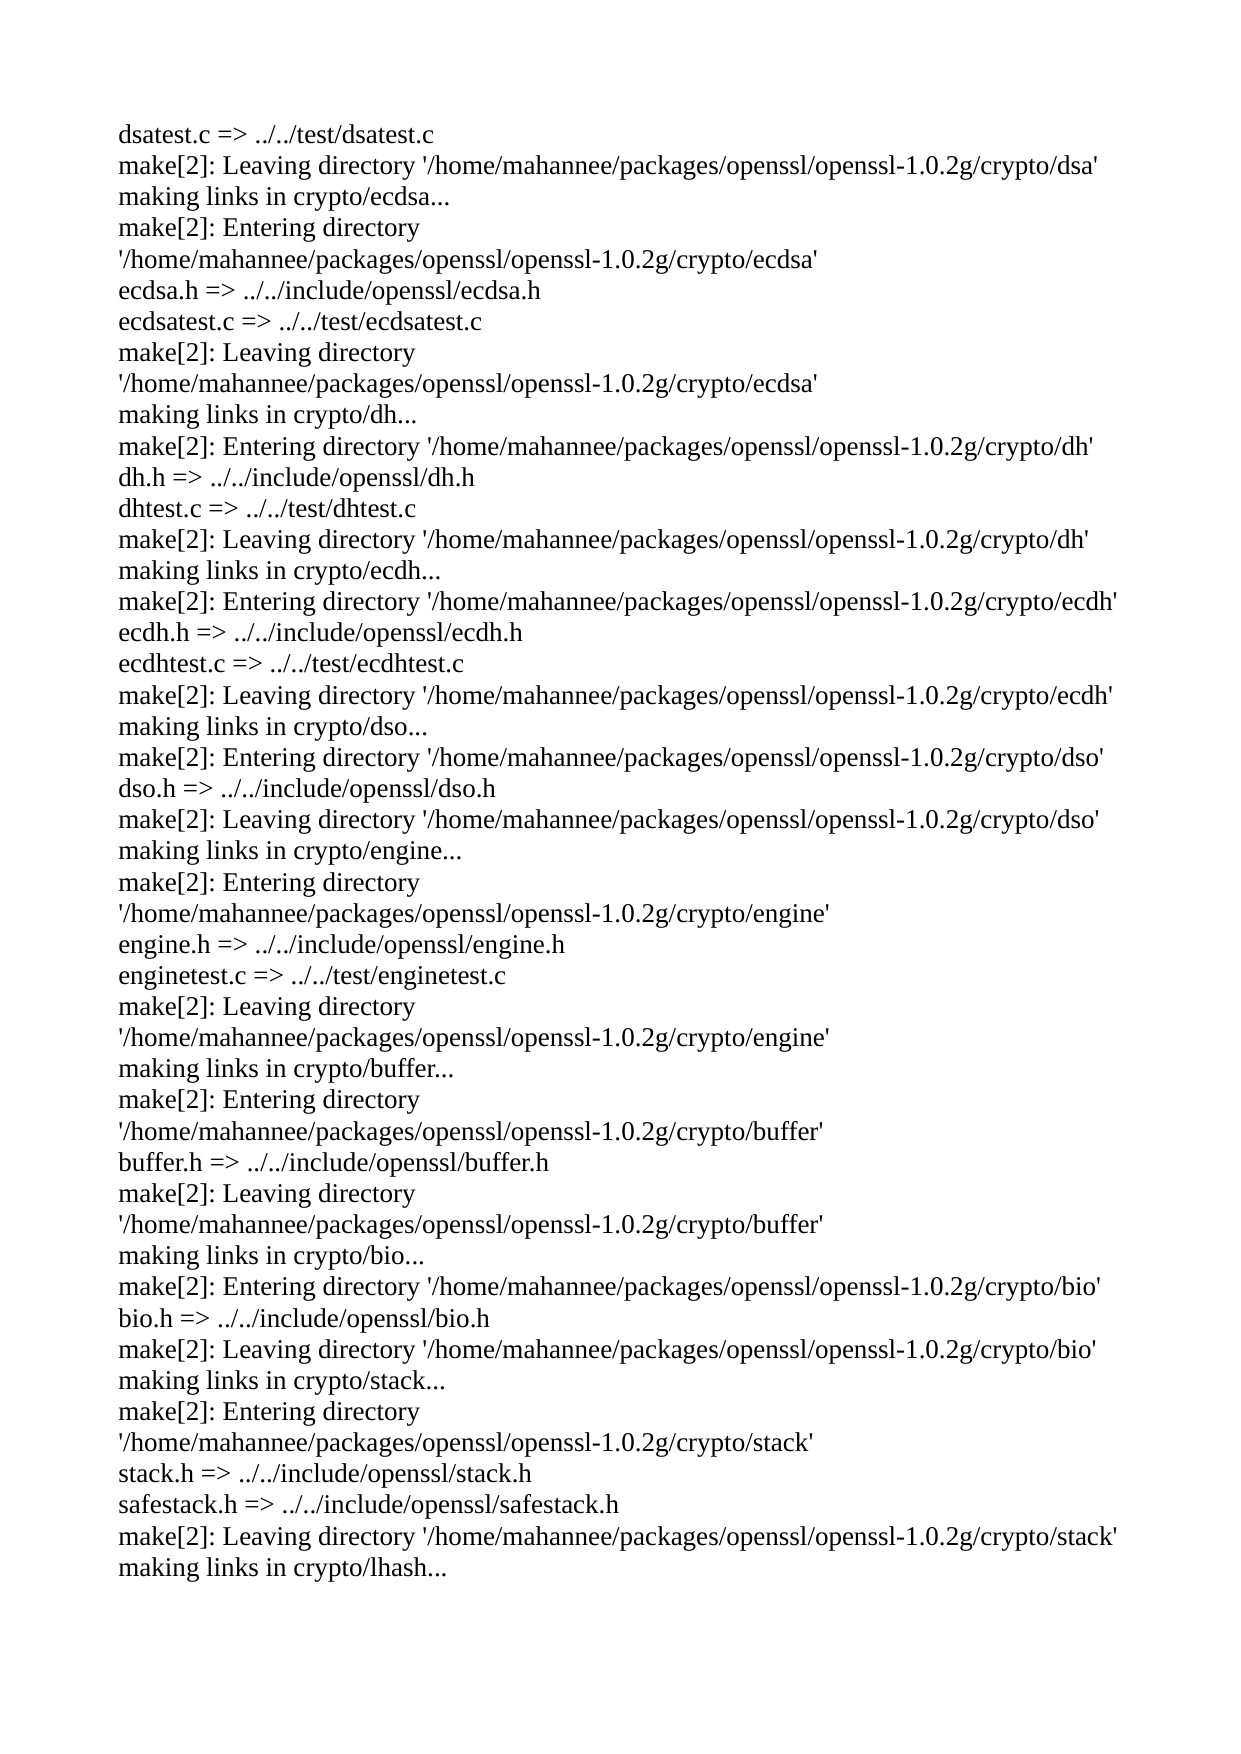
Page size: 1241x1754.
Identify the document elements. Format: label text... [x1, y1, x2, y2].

text make[2]: Entering directory '/home/mahannee/packages/openssl/openssl-1.0.2g/crypto/ecdsa' [118, 212, 1122, 274]
text making links in crypto/bio... [118, 1239, 1122, 1271]
text making links in crypto/ecdsa... [118, 180, 1122, 212]
text making links in crypto/dh... [118, 398, 1122, 429]
text make[2]: Leaving directory '/home/mahannee/packages/openssl/openssl-1.0.2g/crypto/ecdh' [118, 679, 1122, 710]
text stack.h => ../../include/openssl/stack.h [118, 1457, 1122, 1488]
text make[2]: Leaving directory '/home/mahannee/packages/openssl/openssl-1.0.2g/crypto/dsa' [118, 149, 1122, 180]
text making links in crypto/stack... [118, 1364, 1122, 1395]
text make[2]: Entering directory '/home/mahannee/packages/openssl/openssl-1.0.2g/crypto/buffer' [118, 1084, 1122, 1146]
text dsatest.c => ../../test/dsatest.c [118, 118, 1122, 149]
text bio.h => ../../include/openssl/bio.h [118, 1302, 1122, 1333]
text make[2]: Leaving directory '/home/mahannee/packages/openssl/openssl-1.0.2g/crypto/engine' [118, 990, 1122, 1052]
text making links in crypto/lhash... [118, 1551, 1122, 1582]
text making links in crypto/ecdh... [118, 554, 1122, 585]
text make[2]: Entering directory '/home/mahannee/packages/openssl/openssl-1.0.2g/crypto/bio' [118, 1271, 1122, 1302]
text enginetest.c => ../../test/enginetest.c [118, 959, 1122, 990]
text making links in crypto/buffer... [118, 1052, 1122, 1084]
text make[2]: Leaving directory '/home/mahannee/packages/openssl/openssl-1.0.2g/crypto/stack' [118, 1520, 1122, 1551]
text safestack.h => ../../include/openssl/safestack.h [118, 1488, 1122, 1520]
text dso.h => ../../include/openssl/dso.h [118, 772, 1122, 803]
text make[2]: Leaving directory '/home/mahannee/packages/openssl/openssl-1.0.2g/crypto/bio' [118, 1333, 1122, 1364]
text dhtest.c => ../../test/dhtest.c [118, 492, 1122, 523]
text make[2]: Leaving directory '/home/mahannee/packages/openssl/openssl-1.0.2g/crypto/buffer' [118, 1177, 1122, 1239]
text making links in crypto/dso... [118, 710, 1122, 741]
text ecdsatest.c => ../../test/ecdsatest.c [118, 305, 1122, 336]
text engine.h => ../../include/openssl/engine.h [118, 928, 1122, 959]
text making links in crypto/engine... [118, 834, 1122, 866]
text make[2]: Leaving directory '/home/mahannee/packages/openssl/openssl-1.0.2g/crypto/ecdsa' [118, 336, 1122, 398]
text make[2]: Entering directory '/home/mahannee/packages/openssl/openssl-1.0.2g/crypto/dh' [118, 429, 1122, 461]
text ecdh.h => ../../include/openssl/ecdh.h [118, 616, 1122, 648]
text make[2]: Leaving directory '/home/mahannee/packages/openssl/openssl-1.0.2g/crypto/dh' [118, 523, 1122, 554]
text make[2]: Entering directory '/home/mahannee/packages/openssl/openssl-1.0.2g/crypto/dso' [118, 741, 1122, 772]
text make[2]: Entering directory '/home/mahannee/packages/openssl/openssl-1.0.2g/crypto/engine' [118, 866, 1122, 928]
text ecdsa.h => ../../include/openssl/ecdsa.h [118, 274, 1122, 305]
text buffer.h => ../../include/openssl/buffer.h [118, 1146, 1122, 1177]
text make[2]: Entering directory '/home/mahannee/packages/openssl/openssl-1.0.2g/crypto/ecdh' [118, 585, 1122, 616]
text ecdhtest.c => ../../test/ecdhtest.c [118, 648, 1122, 679]
text make[2]: Entering directory '/home/mahannee/packages/openssl/openssl-1.0.2g/crypto/stack' [118, 1395, 1122, 1457]
text dh.h => ../../include/openssl/dh.h [118, 461, 1122, 492]
text make[2]: Leaving directory '/home/mahannee/packages/openssl/openssl-1.0.2g/crypto/dso' [118, 803, 1122, 834]
